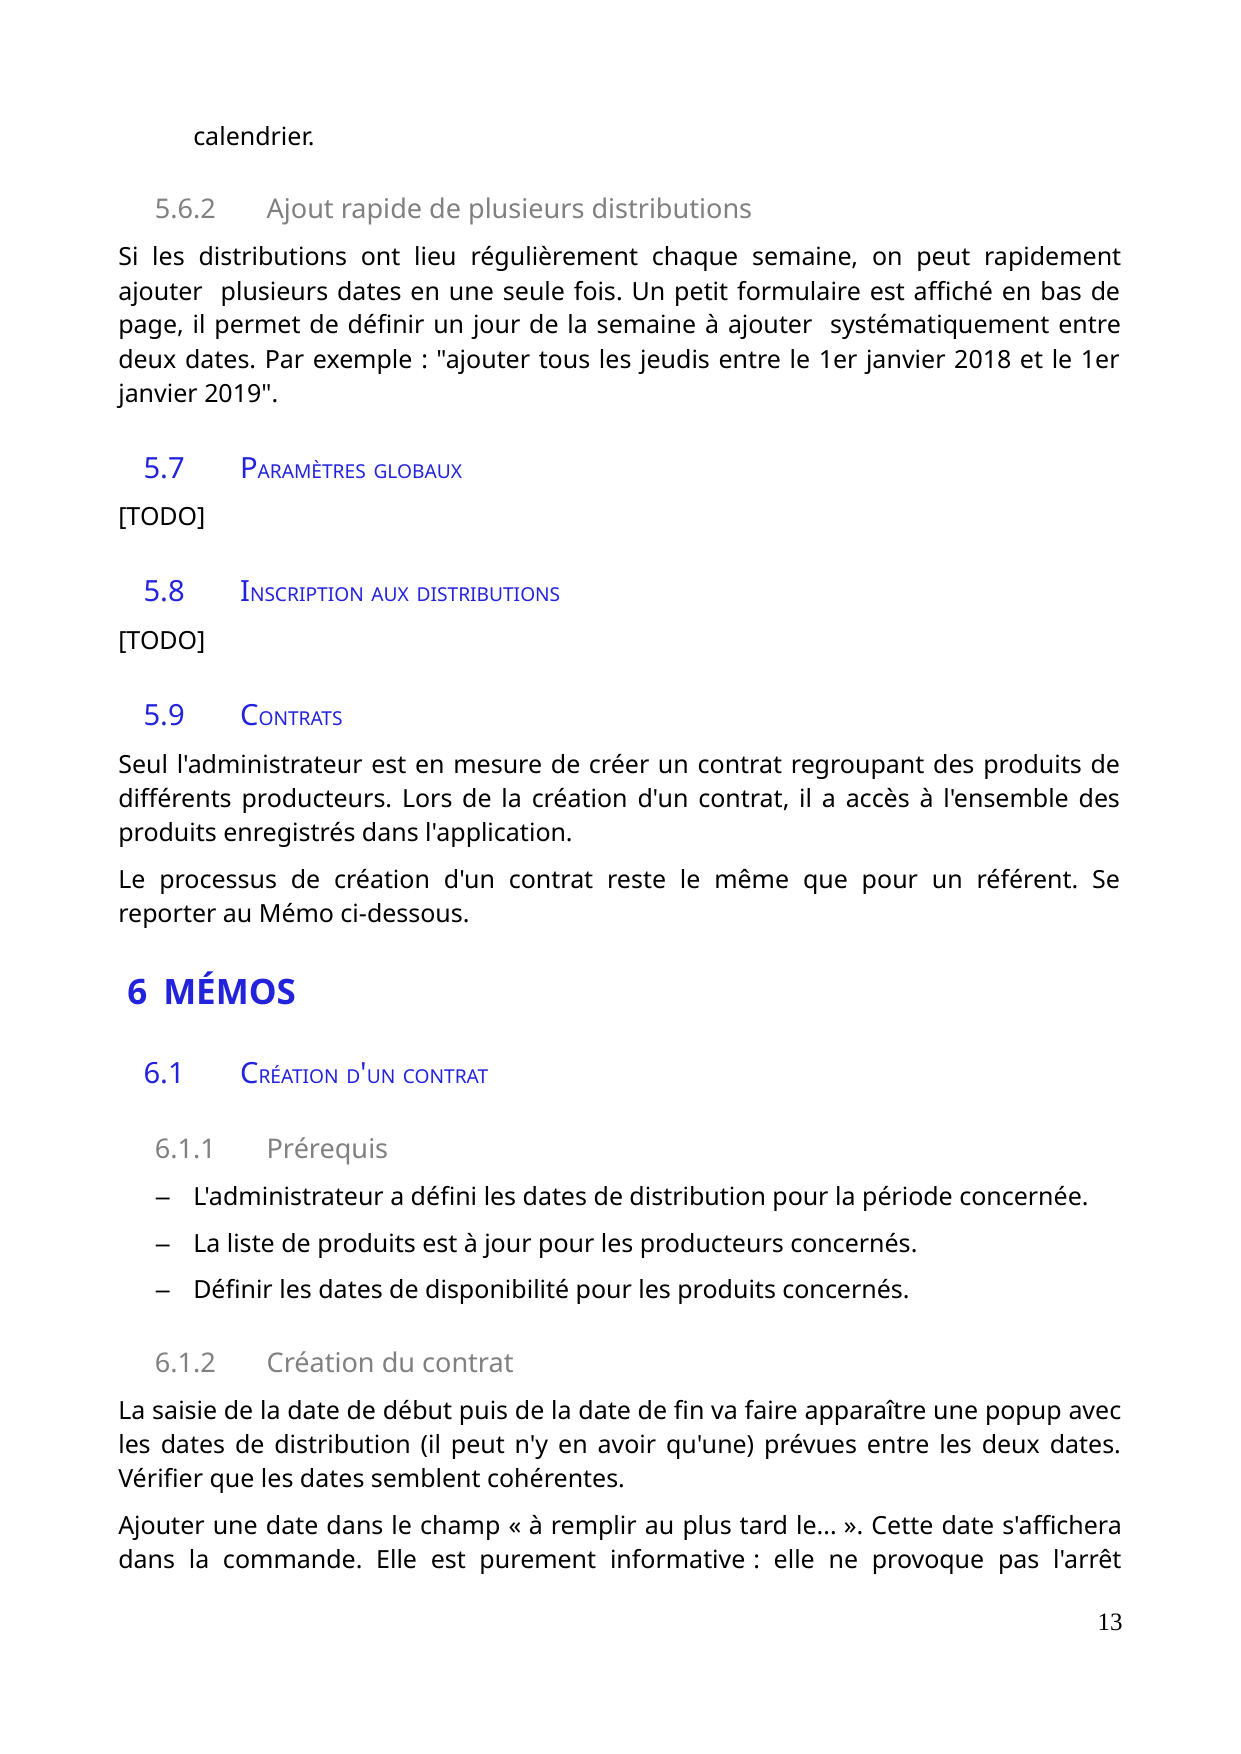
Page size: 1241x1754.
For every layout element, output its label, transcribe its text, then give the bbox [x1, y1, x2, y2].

subtitle Mémos [118, 967, 1122, 1014]
text Ajouter une date dans le champ « à remplir au plus tard le... ». Cette date s'affichera dans la commande. Elle est purement informative : elle ne provoque pas l'arrêt [118, 1507, 1122, 1576]
list calendrier. [156, 118, 1122, 152]
text Le processus de création d'un contrat reste le même que pour un référent. Se reporter au Mémo ci-dessous. [118, 861, 1122, 929]
text [TODO] [118, 623, 1122, 657]
subtitle Inscription aux distributions [136, 571, 1122, 610]
subtitle Contrats [136, 694, 1122, 734]
subtitle Création d'un contrat [136, 1052, 1122, 1092]
subtitle Création du contrat [148, 1343, 1122, 1380]
text La saisie de la date de début puis de la date de fin va faire apparaître une popup avec les dates de distribution (il peut n'y en avoir qu'une) prévues entre les deux dates. Vérifier que les dates semblent cohérentes. [118, 1393, 1122, 1495]
text Si les distributions ont lieu régulièrement chaque semaine, on peut rapidement ajouter plusieurs dates en une seule fois. Un petit formulaire est affiché en bas de page, il permet de définir un jour de la semaine à ajouter systématiquement entre deux dates. Par exemple : "ajouter tous les jeudis entre le 1er janvier 2018 et le 1er janvier 2019". [118, 239, 1122, 409]
subtitle Ajout rapide de plusieurs distributions [148, 190, 1122, 227]
list Définir les dates de disponibilité pour les produits concernés. [156, 1272, 1122, 1306]
subtitle Paramètres globaux [136, 447, 1122, 487]
subtitle Prérequis [148, 1129, 1122, 1166]
list La liste de produits est à jour pour les producteurs concernés. [156, 1225, 1122, 1259]
list L'administrateur a défini les dates de distribution pour la période concernée. [156, 1179, 1122, 1213]
text [TODO] [118, 499, 1122, 533]
text Seul l'administrateur est en mesure de créer un contrat regroupant des produits de différents producteurs. Lors de la création d'un contrat, il a accès à l'ensemble des produits enregistrés dans l'application. [118, 747, 1122, 849]
